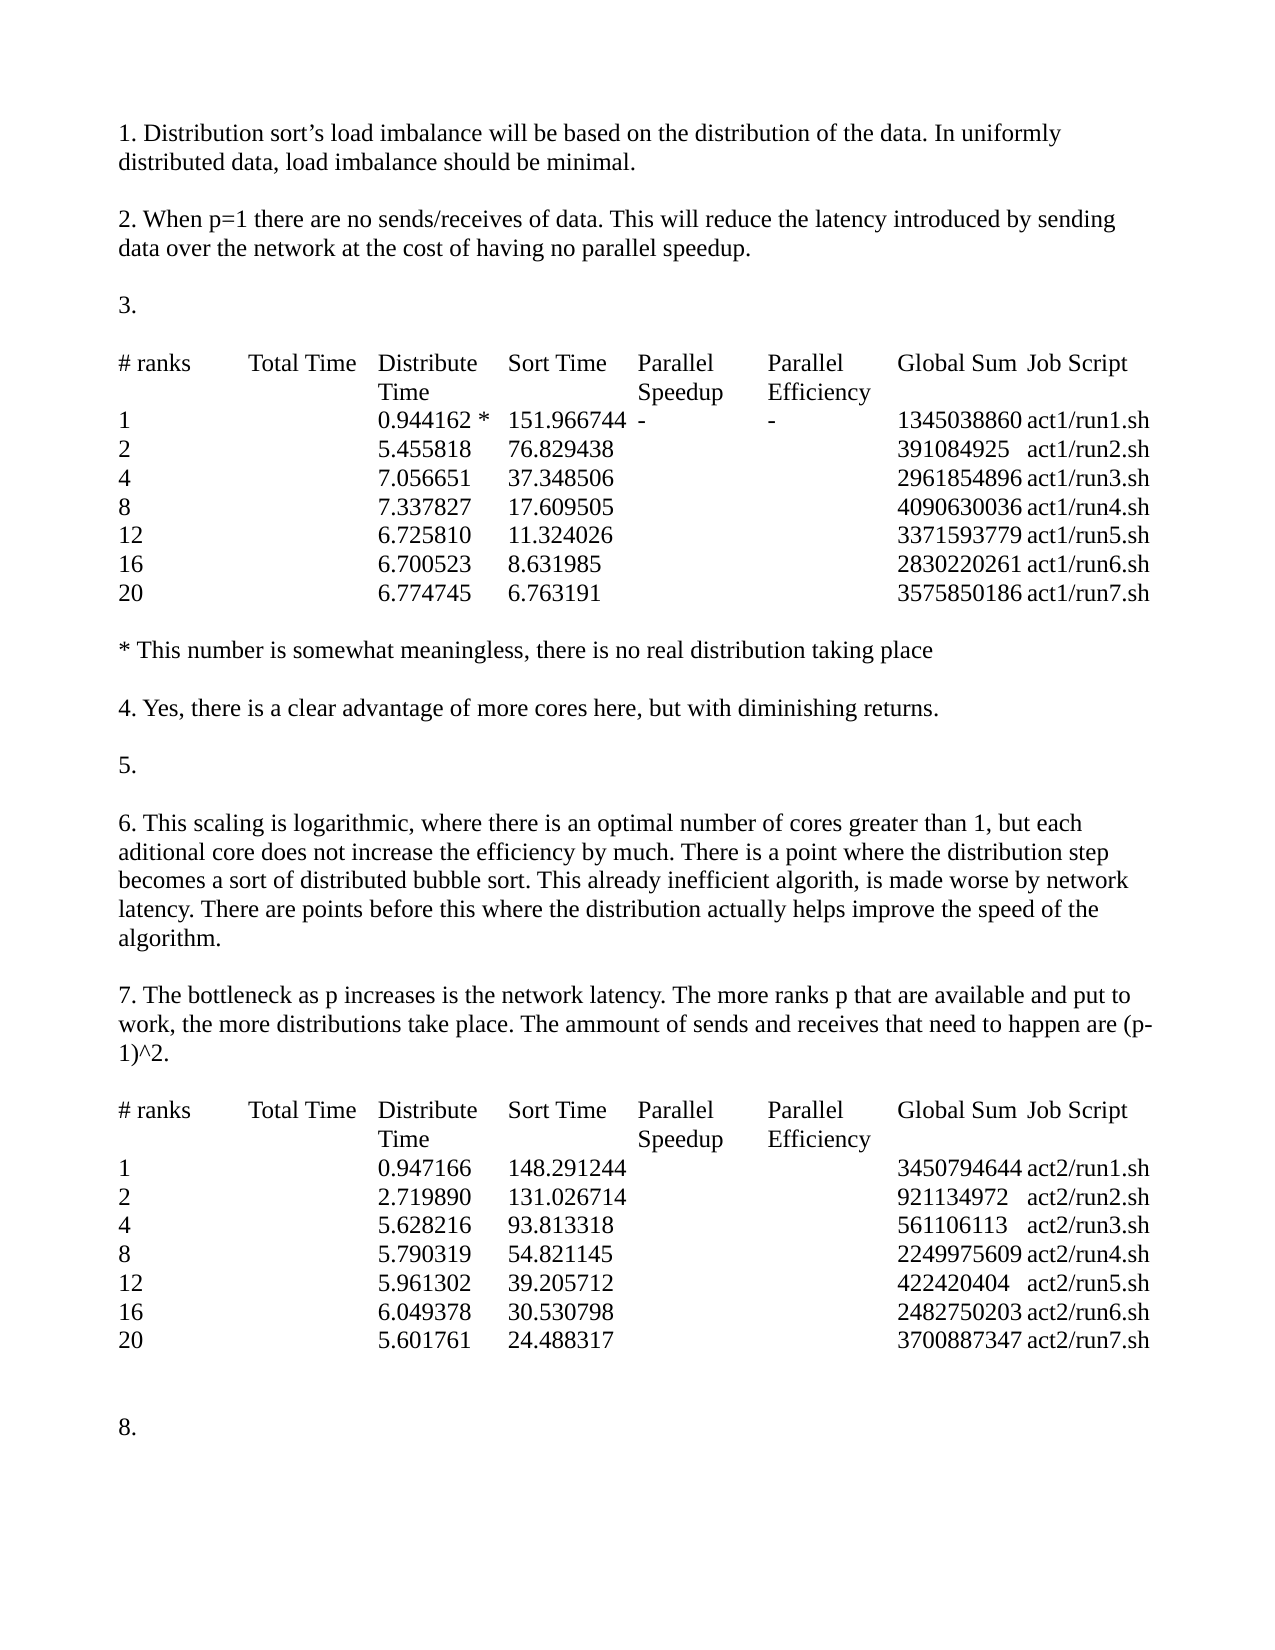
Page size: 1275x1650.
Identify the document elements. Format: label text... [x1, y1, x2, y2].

table_header Distribute Time [378, 348, 508, 406]
table_cell [767, 1268, 897, 1297]
table_cell 2.719890 [378, 1182, 508, 1211]
text 7. The bottleneck as p increases is the network latency. The more ranks p that are available and put to work, the more distributions take place. The ammount of sends and receives that need to happen are (p-1)^2. [118, 981, 1157, 1067]
table_cell 0.944162 * [378, 406, 508, 434]
table_cell [248, 549, 378, 578]
table_cell [248, 1153, 378, 1182]
table_cell act1/run7.sh [1027, 578, 1157, 607]
table_cell 561106113 [897, 1211, 1027, 1239]
table_cell act1/run6.sh [1027, 549, 1157, 578]
table_cell [248, 1326, 378, 1354]
table_header Job Script [1027, 1096, 1157, 1153]
table_cell [638, 434, 767, 463]
text 3. [118, 291, 1157, 319]
table_cell 6.049378 [378, 1297, 508, 1326]
text * This number is somewhat meaningless, there is no real distribution taking place [118, 636, 1157, 664]
table_cell 7.056651 [378, 463, 508, 492]
table_cell 20 [118, 1326, 248, 1354]
table_cell [767, 521, 897, 549]
table_cell [767, 549, 897, 578]
table_cell 422420404 [897, 1268, 1027, 1297]
table_cell 24.488317 [508, 1326, 637, 1354]
table_cell 76.829438 [508, 434, 637, 463]
table_cell [638, 1268, 767, 1297]
table_cell [638, 492, 767, 521]
table_cell 2 [118, 434, 248, 463]
table_cell 2249975609 [897, 1239, 1027, 1268]
table_cell 6.725810 [378, 521, 508, 549]
table_cell 7.337827 [378, 492, 508, 521]
table_header Sort Time [508, 348, 637, 406]
table_header Sort Time [508, 1096, 637, 1153]
table_cell [248, 521, 378, 549]
table_cell 8.631985 [508, 549, 637, 578]
table_cell 8 [118, 492, 248, 521]
table_cell 20 [118, 578, 248, 607]
table_cell [248, 1268, 378, 1297]
text 4. Yes, there is a clear advantage of more cores here, but with diminishing returns. [118, 693, 1157, 722]
table_header # ranks [118, 348, 248, 406]
table_cell [638, 463, 767, 492]
table_cell 5.628216 [378, 1211, 508, 1239]
table_cell [638, 1182, 767, 1211]
table_header Distribute Time [378, 1096, 508, 1153]
table_cell 39.205712 [508, 1268, 637, 1297]
table_cell act2/run3.sh [1027, 1211, 1157, 1239]
table_cell 1345038860 [897, 406, 1027, 434]
table_cell 8 [118, 1239, 248, 1268]
table_header Parallel Speedup [638, 348, 767, 406]
table_cell 4 [118, 1211, 248, 1239]
table_cell 5.455818 [378, 434, 508, 463]
table_cell act2/run1.sh [1027, 1153, 1157, 1182]
table_cell [248, 406, 378, 434]
table_cell [248, 1182, 378, 1211]
table_cell [767, 492, 897, 521]
table_cell 0.947166 [378, 1153, 508, 1182]
table_cell 12 [118, 521, 248, 549]
table_cell 93.813318 [508, 1211, 637, 1239]
table_cell act1/run4.sh [1027, 492, 1157, 521]
table_cell 2482750203 [897, 1297, 1027, 1326]
table_header Parallel Efficiency [767, 348, 897, 406]
table_cell 16 [118, 549, 248, 578]
table_cell [767, 1326, 897, 1354]
table_cell [767, 1297, 897, 1326]
table_cell [248, 1211, 378, 1239]
table_cell [638, 1211, 767, 1239]
table_cell 131.026714 [508, 1182, 637, 1211]
table_cell [638, 1239, 767, 1268]
table_cell 5.601761 [378, 1326, 508, 1354]
table_cell 5.790319 [378, 1239, 508, 1268]
table_cell - [638, 406, 767, 434]
table_cell act2/run4.sh [1027, 1239, 1157, 1268]
table_cell 30.530798 [508, 1297, 637, 1326]
table_cell [638, 578, 767, 607]
table_cell 3450794644 [897, 1153, 1027, 1182]
table_cell 2961854896 [897, 463, 1027, 492]
table_cell [248, 434, 378, 463]
table_cell 2 [118, 1182, 248, 1211]
table_cell act2/run2.sh [1027, 1182, 1157, 1211]
table_cell 4090630036 [897, 492, 1027, 521]
text 1. Distribution sort’s load imbalance will be based on the distribution of the data. In uniformly distributed data, load imbalance should be minimal. [118, 118, 1157, 176]
table_header Total Time [248, 1096, 378, 1153]
table_cell [638, 549, 767, 578]
table_header Parallel Speedup [638, 1096, 767, 1153]
text 6. This scaling is logarithmic, where there is an optimal number of cores greater than 1, but each aditional core does not increase the efficiency by much. There is a point where the distribution step becomes a sort of distributed bubble sort. This already inefficient algorith, is made worse by network latency. There are points before this where the distribution actually helps improve the speed of the algorithm. [118, 808, 1157, 952]
table_cell act1/run3.sh [1027, 463, 1157, 492]
table_cell 921134972 [897, 1182, 1027, 1211]
table_header Parallel Efficiency [767, 1096, 897, 1153]
table_cell 11.324026 [508, 521, 637, 549]
text 5. [118, 751, 1157, 779]
table_cell [767, 1239, 897, 1268]
table_cell 391084925 [897, 434, 1027, 463]
table_cell 6.763191 [508, 578, 637, 607]
table_cell 37.348506 [508, 463, 637, 492]
table_cell act1/run2.sh [1027, 434, 1157, 463]
table_cell act1/run5.sh [1027, 521, 1157, 549]
table_cell 4 [118, 463, 248, 492]
table_cell 6.700523 [378, 549, 508, 578]
table_cell [638, 1153, 767, 1182]
text 2. When p=1 there are no sends/receives of data. This will reduce the latency introduced by sending data over the network at the cost of having no parallel speedup. [118, 204, 1157, 262]
table_cell [248, 578, 378, 607]
table_cell [638, 521, 767, 549]
table_cell [248, 1297, 378, 1326]
table_cell 6.774745 [378, 578, 508, 607]
table_header Job Script [1027, 348, 1157, 406]
table_cell - [767, 406, 897, 434]
table_cell 12 [118, 1268, 248, 1297]
table_cell [767, 1211, 897, 1239]
table_cell act2/run7.sh [1027, 1326, 1157, 1354]
table_header Global Sum [897, 1096, 1027, 1153]
table_cell 148.291244 [508, 1153, 637, 1182]
table_cell [638, 1297, 767, 1326]
table_header Total Time [248, 348, 378, 406]
table_cell 1 [118, 406, 248, 434]
table_header # ranks [118, 1096, 248, 1153]
table_cell act2/run5.sh [1027, 1268, 1157, 1297]
table_cell act1/run1.sh [1027, 406, 1157, 434]
table_cell [638, 1326, 767, 1354]
table_cell [248, 463, 378, 492]
table_cell [767, 578, 897, 607]
table_cell 17.609505 [508, 492, 637, 521]
table_header Global Sum [897, 348, 1027, 406]
table_cell act2/run6.sh [1027, 1297, 1157, 1326]
table_cell [248, 1239, 378, 1268]
text 8. [118, 1412, 1157, 1441]
table_cell [767, 434, 897, 463]
table_cell 5.961302 [378, 1268, 508, 1297]
table_cell 3575850186 [897, 578, 1027, 607]
table_cell [767, 1182, 897, 1211]
table_cell [248, 492, 378, 521]
table_cell 16 [118, 1297, 248, 1326]
table_cell 1 [118, 1153, 248, 1182]
table_cell [767, 463, 897, 492]
table_cell [767, 1153, 897, 1182]
table_cell 3700887347 [897, 1326, 1027, 1354]
table_cell 2830220261 [897, 549, 1027, 578]
table_cell 3371593779 [897, 521, 1027, 549]
table_cell 54.821145 [508, 1239, 637, 1268]
table_cell 151.966744 [508, 406, 637, 434]
